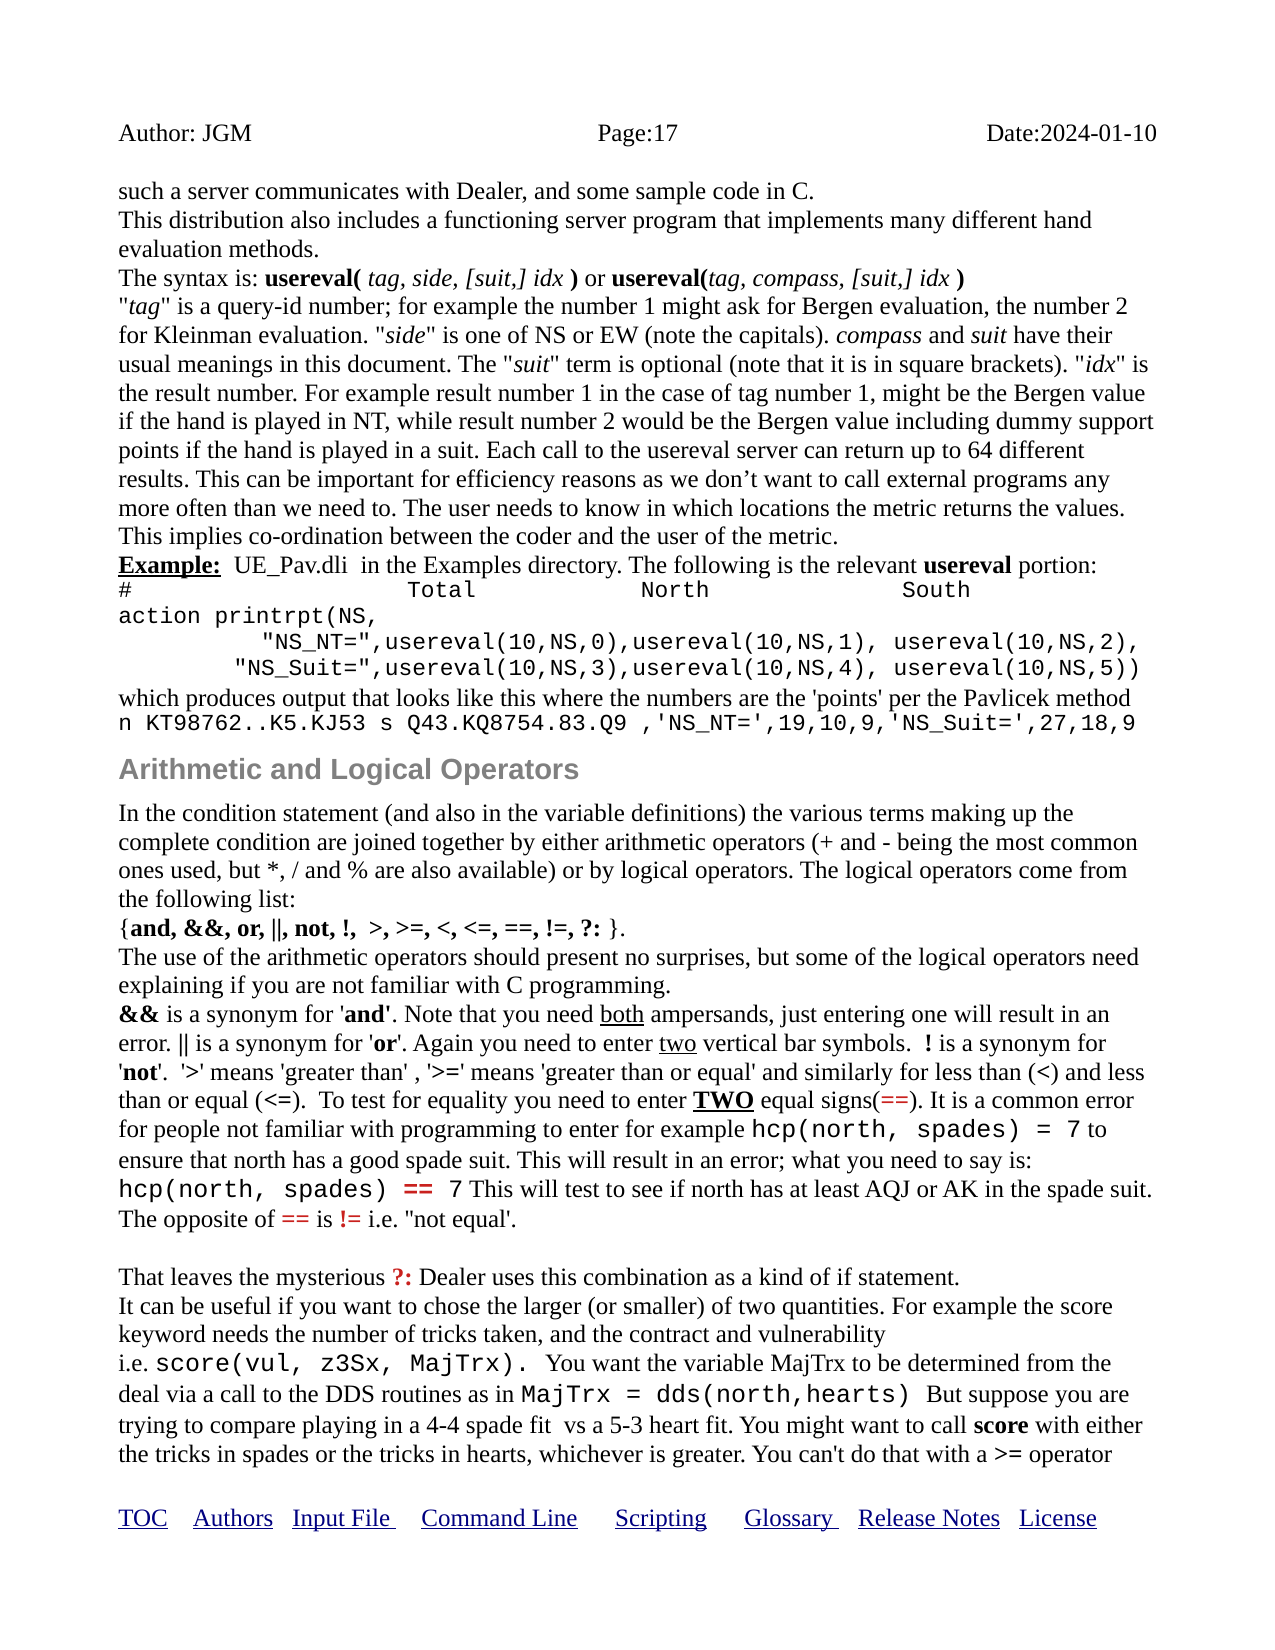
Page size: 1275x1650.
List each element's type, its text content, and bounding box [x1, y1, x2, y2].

text i.e. score(vul, z3Sx, MajTrx). You want the variable MajTrx to be determined from the deal via a call to the DDS routines as in MajTrx = dds(north,hearts) But suppose you are trying to compare playing in a 4-4 spade fit vs a 5-3 heart fit. You might want to call score with either the tricks in spades or the tricks in hearts, whichever is greater. You can't do that with a >= operator [118, 1348, 1157, 1467]
text The use of the arithmetic operators should present no surprises, but some of the logical operators need explaining if you are not familiar with C programming. [118, 942, 1157, 999]
text action printrpt(NS, [118, 605, 1157, 631]
text && is a synonym for 'and'. Note that you need both ampersands, just entering one will result in an error. || is a synonym for 'or'. Again you need to enter two vertical bar symbols. ! is a synonym for 'not'. '>' means 'greater than' , '>=' means 'greater than or equal' and similarly for less than (<) and less than or equal (<=). To test for equality you need to enter TWO equal signs(==). It is a common error for people not familiar with programming to enter for example hcp(north, spades) = 7 to ensure that north has a good spade suit. This will result in an error; what you need to say is: [118, 999, 1157, 1174]
text This implies co-ordination between the coder and the user of the metric. [118, 521, 1157, 550]
subtitle Arithmetic and Logical Operators [118, 752, 1157, 785]
text "tag" is a query-id number; for example the number 1 might ask for Bergen evaluation, the number 2 for Kleinman evaluation. "side" is one of NS or EW (note the capitals). compass and suit have their usual meanings in this document. The "suit" term is optional (note that it is in square brackets). "idx" is the result number. For example result number 1 in the case of tag number 1, might be the Bergen value if the hand is played in NT, while result number 2 would be the Bergen value including dummy support points if the hand is played in a suit. Each call to the usereval server can return up to 64 different results. This can be important for efficiency reasons as we don’t want to call external programs any more often than we need to. The user needs to know in which locations the metric returns the values. [118, 291, 1157, 521]
text hcp(north, spades) == 7 This will test to see if north has at least AQJ or AK in the spade suit. The opposite of == is != i.e. ''not equal'. [118, 1174, 1157, 1233]
text "NS_NT=",usereval(10,NS,0),usereval(10,NS,1), usereval(10,NS,2), [118, 631, 1157, 657]
text That leaves the mysterious ?: Dealer uses this combination as a kind of if statement. [118, 1262, 1157, 1291]
text {and, &&, or, ||, not, !, >, >=, <, <=, ==, !=, ?: }. [118, 913, 1157, 942]
text such a server communicates with Dealer, and some sample code in C. [118, 176, 1157, 205]
text which produces output that looks like this where the numbers are the 'points' per the Pavlicek method [118, 683, 1157, 711]
text In the condition statement (and also in the variable definitions) the various terms making up the complete condition are joined together by either arithmetic operators (+ and - being the most common ones used, but *, / and % are also available) or by logical operators. The logical operators come from the following list: [118, 798, 1157, 913]
text This distribution also includes a functioning server program that implements many different hand evaluation methods. [118, 205, 1157, 263]
text Example: UE_Pav.dli in the Examples directory. The following is the relevant usereval portion: [118, 550, 1157, 579]
text # Total North South [118, 579, 1157, 605]
text The syntax is: usereval( tag, side, [suit,] idx ) or usereval(tag, compass, [suit,] idx ) [118, 263, 1157, 291]
text n KT98762..K5.KJ53 s Q43.KQ8754.83.Q9 ,'NS_NT=',19,10,9,'NS_Suit=',27,18,9 [118, 711, 1157, 737]
text "NS_Suit=",usereval(10,NS,3),usereval(10,NS,4), usereval(10,NS,5)) [118, 657, 1157, 683]
text It can be useful if you want to chose the larger (or smaller) of two quantities. For example the score keyword needs the number of tricks taken, and the contract and vulnerability [118, 1291, 1157, 1348]
